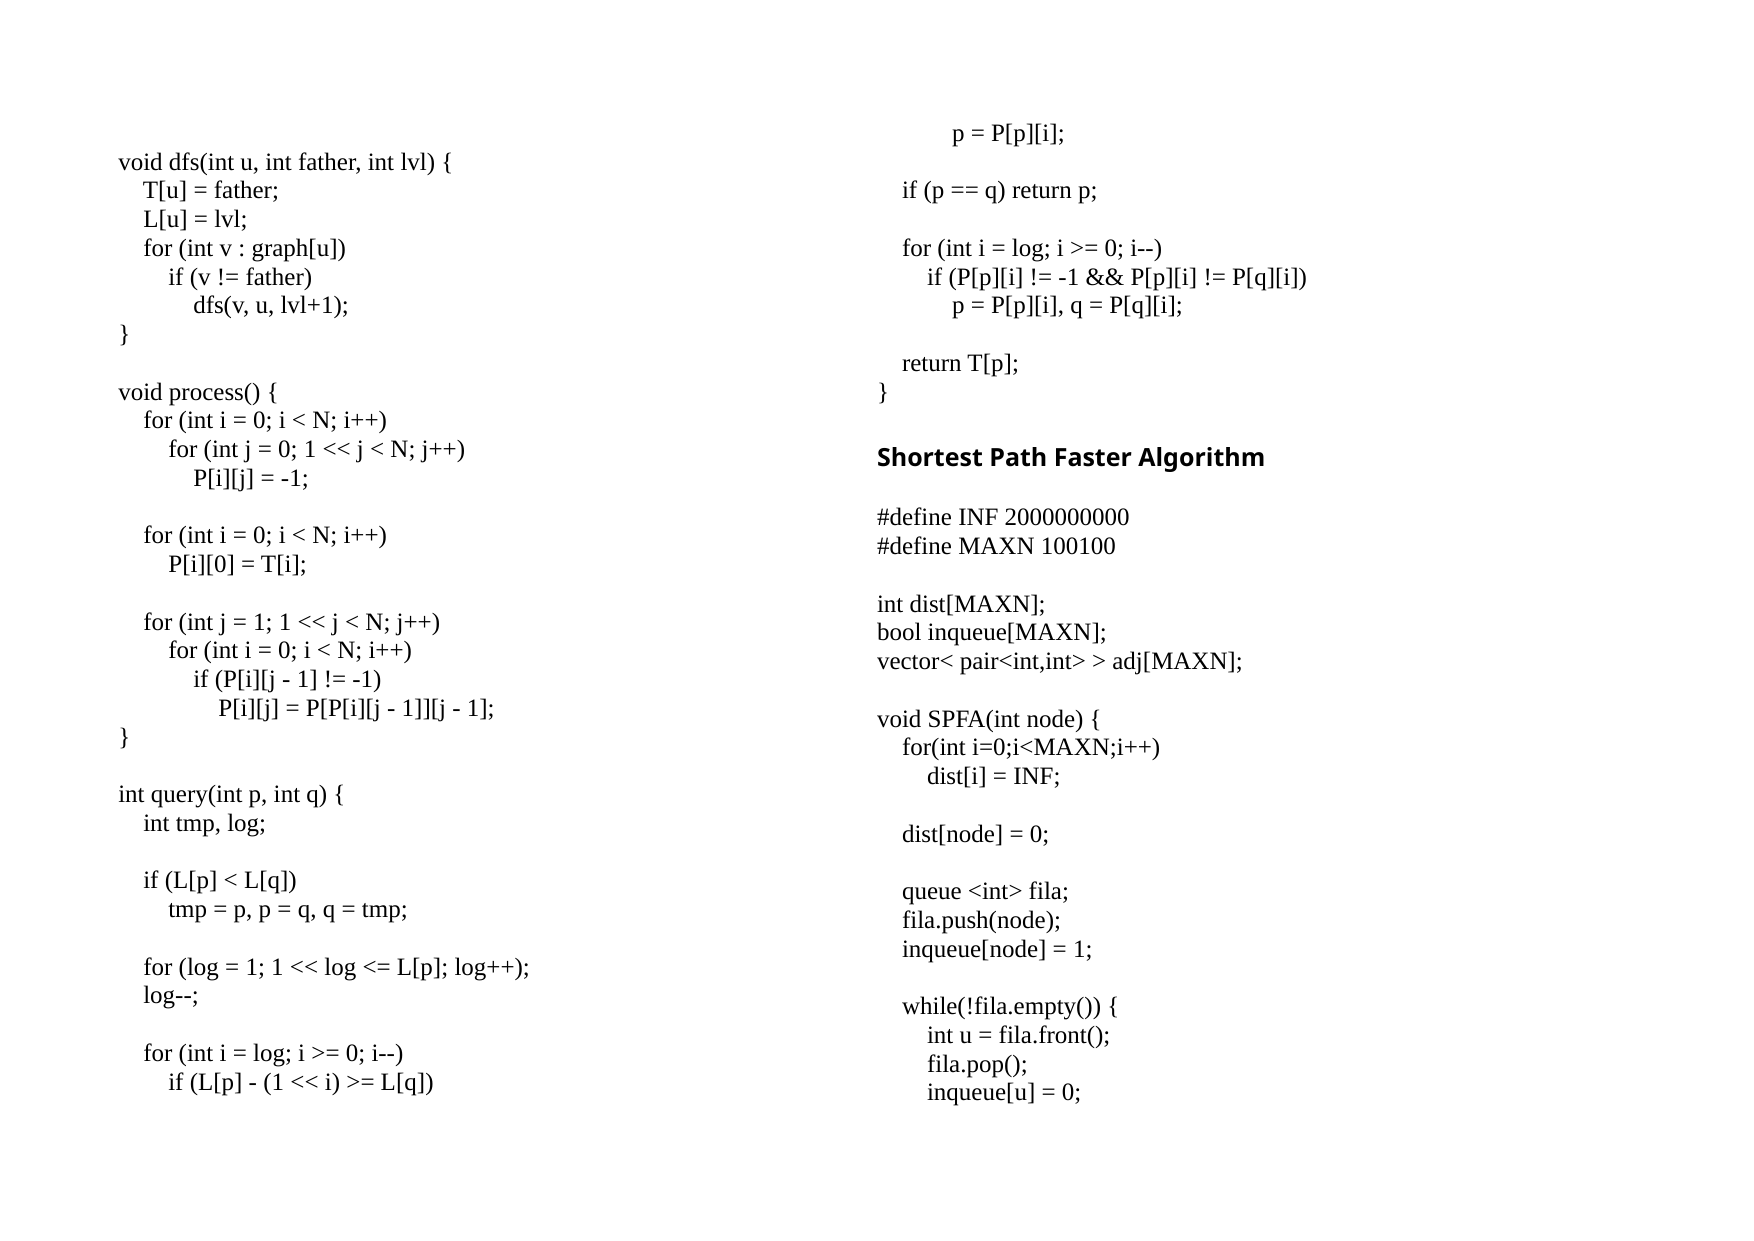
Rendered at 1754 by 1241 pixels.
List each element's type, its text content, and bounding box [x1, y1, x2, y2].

text for (int i = log; i >= 0; i--) [118, 1038, 877, 1067]
text inqueue[node] = 1; [877, 934, 1635, 962]
text Shortest Path Faster Algorithm [877, 440, 1635, 474]
text } [118, 319, 877, 348]
text for (int i = 0; i < N; i++) [118, 406, 877, 434]
text if (L[p] < L[q]) [118, 866, 877, 894]
text #define MAXN 100100 [877, 531, 1635, 560]
text if (p == q) return p; [877, 176, 1635, 204]
text bool inqueue[MAXN]; [877, 617, 1635, 646]
text return T[p]; [877, 348, 1635, 377]
text int tmp, log; [118, 808, 877, 837]
text p = P[p][i]; [877, 118, 1635, 147]
text P[i][j] = -1; [118, 463, 877, 492]
text for (int j = 0; 1 << j < N; j++) [118, 434, 877, 463]
text if (v != father) [118, 262, 877, 291]
text for (int j = 1; 1 << j < N; j++) [118, 607, 877, 636]
text void SPFA(int node) { [877, 704, 1635, 732]
text for (int i = log; i >= 0; i--) [877, 233, 1635, 262]
text int u = fila.front(); [877, 1020, 1635, 1049]
text dfs(v, u, lvl+1); [118, 291, 877, 319]
text dist[node] = 0; [877, 819, 1635, 847]
text if (P[p][i] != -1 && P[p][i] != P[q][i]) [877, 262, 1635, 291]
text queue <int> fila; [877, 876, 1635, 905]
text while(!fila.empty()) { [877, 991, 1635, 1020]
text for (int i = 0; i < N; i++) [118, 636, 877, 664]
text log--; [118, 981, 877, 1009]
text vector< pair<int,int> > adj[MAXN]; [877, 646, 1635, 675]
text } [877, 377, 1635, 406]
text for(int i=0;i<MAXN;i++) [877, 732, 1635, 761]
text dist[i] = INF; [877, 761, 1635, 790]
text p = P[p][i], q = P[q][i]; [877, 291, 1635, 319]
text P[i][0] = T[i]; [118, 549, 877, 578]
text } [118, 722, 877, 751]
text L[u] = lvl; [118, 204, 877, 233]
text #define INF 2000000000 [877, 502, 1635, 531]
text int dist[MAXN]; [877, 589, 1635, 617]
text for (int v : graph[u]) [118, 233, 877, 262]
text P[i][j] = P[P[i][j - 1]][j - 1]; [118, 693, 877, 722]
text int query(int p, int q) { [118, 779, 877, 808]
text fila.push(node); [877, 905, 1635, 934]
text fila.pop(); [877, 1049, 1635, 1077]
text void process() { [118, 377, 877, 406]
text if (P[i][j - 1] != -1) [118, 664, 877, 693]
text for (log = 1; 1 << log <= L[p]; log++); [118, 952, 877, 981]
text if (L[p] - (1 << i) >= L[q]) [118, 1067, 877, 1096]
text tmp = p, p = q, q = tmp; [118, 894, 877, 923]
text inqueue[u] = 0; [877, 1077, 1635, 1106]
text for (int i = 0; i < N; i++) [118, 521, 877, 549]
text void dfs(int u, int father, int lvl) { [118, 147, 877, 176]
text T[u] = father; [118, 176, 877, 204]
